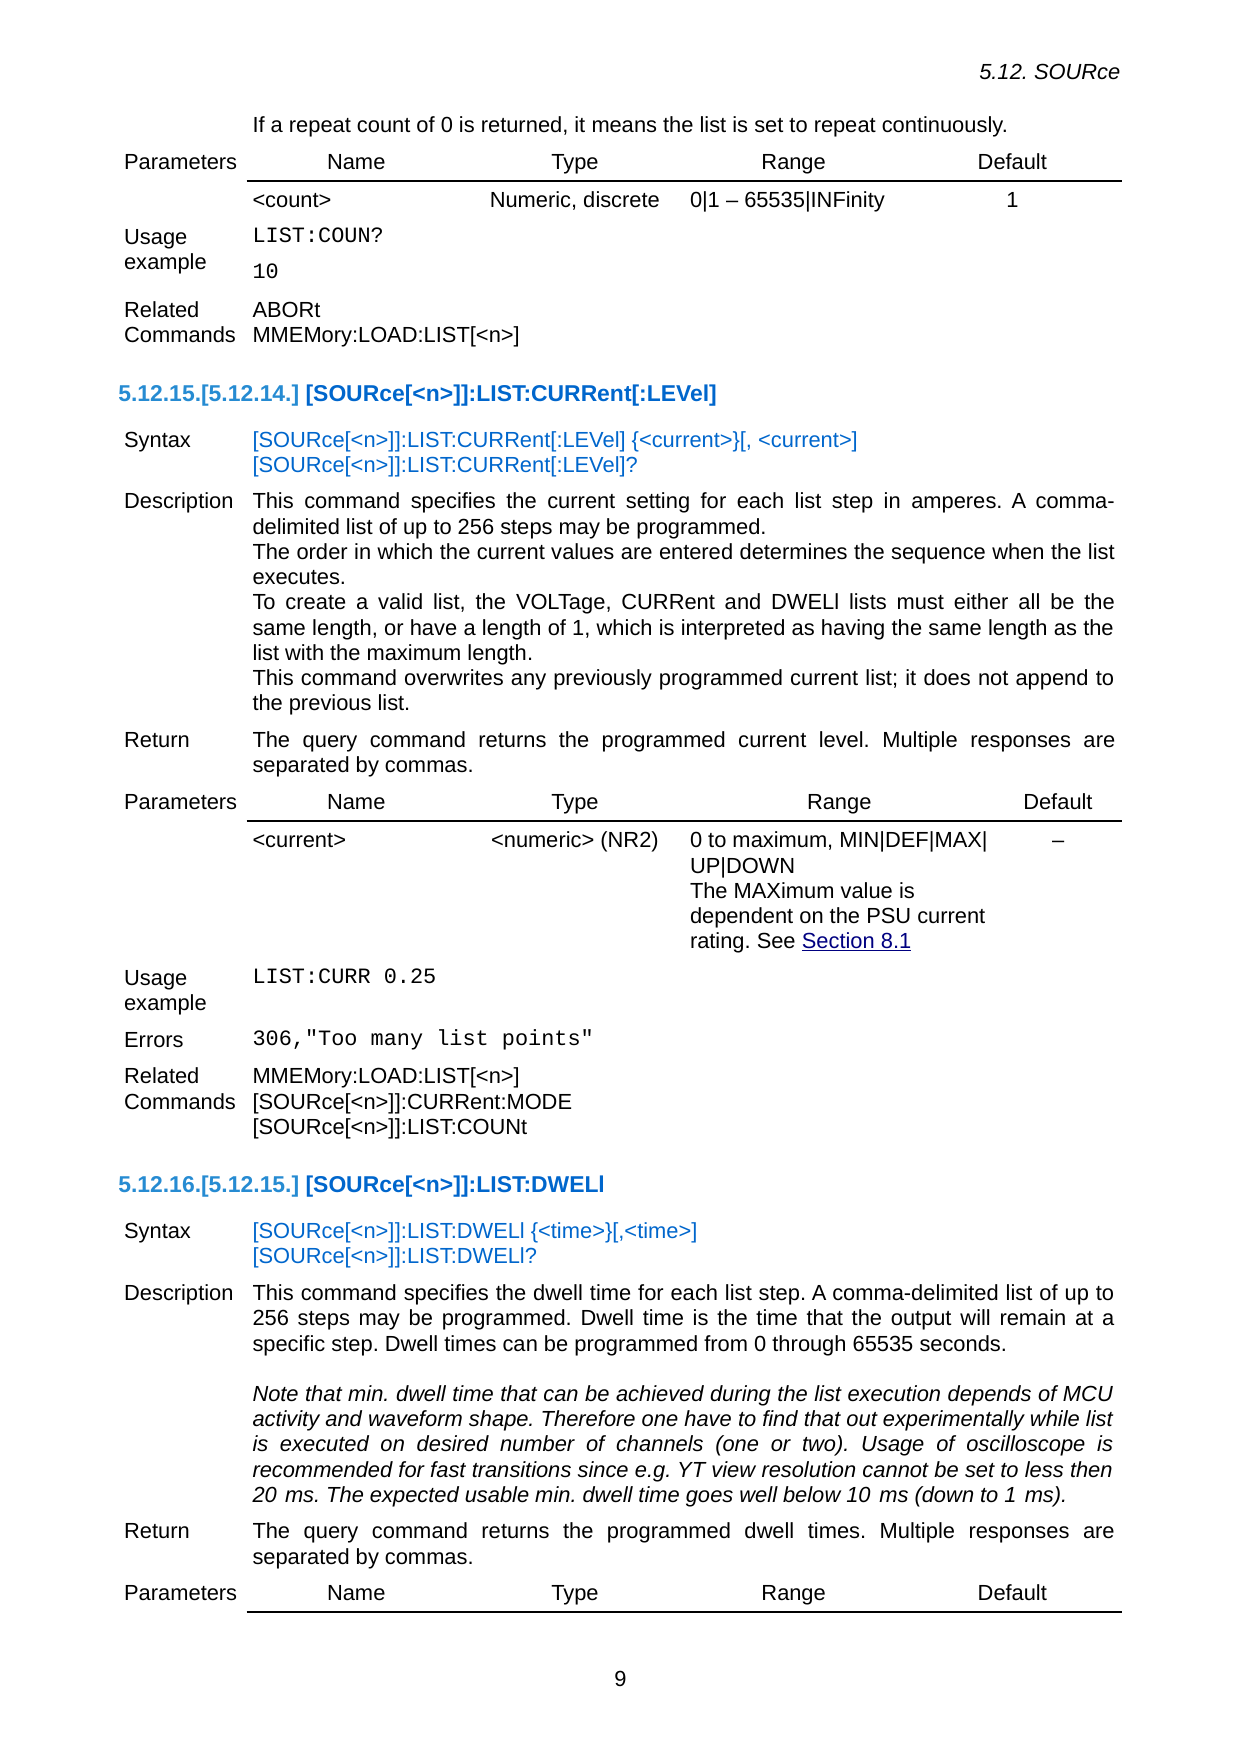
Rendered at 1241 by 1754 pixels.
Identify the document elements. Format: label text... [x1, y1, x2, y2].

table_cell Range [684, 1575, 903, 1611]
table_cell <numeric> (NR2) [465, 822, 684, 959]
table_cell Return [118, 721, 247, 783]
table_cell This command specifies the dwell time for each list step. A comma-delimited list of up to 256 steps may be programmed. Dwell time is the time that the output will remain at a specific step. Dwell times can be programmed from 0 through 65535 seconds. Note that min. dwell time that can be achieved during the list execution depends of MCU activity and waveform shape. Therefore one have to find that out experimentally while list is executed on desired number of channels (one or two). Usage of oscilloscope is recommended for fast transitions since e.g. YT view resolution cannot be set to less then 20 ms. The expected usable min. dwell time goes well below 10 ms (down to 1 ms). [247, 1274, 1122, 1513]
table_cell This command specifies the current setting for each list step in amperes. A comma-delimited list of up to 256 steps may be programmed. The order in which the current values are entered determines the sequence when the list executes. To create a valid list, the VOLTage, CURRent and DWELl lists must either all be the same length, or have a length of 1, which is interpreted as having the same length as the list with the maximum length. This command overwrites any previously programmed current list; it does not append to the previous list. [247, 483, 1122, 721]
table_cell Default [994, 783, 1122, 819]
table_cell Type [465, 1575, 684, 1611]
table_cell 306,"Too many list points" [247, 1021, 1122, 1058]
table_cell Parameters [118, 783, 247, 959]
table_cell The query command returns the programmed dwell times. Multiple responses are separated by commas. [247, 1513, 1122, 1574]
subtitle [SOURce[<n>]]:LIST:CURRent[:LEVel] [118, 379, 1122, 406]
table_cell Usage example [118, 959, 247, 1021]
table_cell [118, 106, 247, 143]
table_cell Default [903, 143, 1122, 179]
table_cell Type [465, 783, 684, 819]
table_cell Errors [118, 1021, 247, 1058]
table_header Syntax [118, 1213, 247, 1274]
table_cell Description [118, 483, 247, 721]
table_cell – [994, 822, 1122, 959]
table_cell Usage example [118, 218, 247, 291]
table_cell 0 to maximum, MIN|DEF|MAX|UP|DOWN The MAXimum value is dependent on the PSU current rating. See Section 8.1 [684, 822, 994, 959]
table_cell The query command returns the programmed current level. Multiple responses are separated by commas. [247, 721, 1122, 783]
table_cell Name [247, 1575, 465, 1611]
table_cell Name [247, 143, 465, 179]
table_cell Related Commands [118, 291, 247, 353]
table_cell Name [247, 783, 465, 819]
table_cell 1 [903, 182, 1122, 218]
table_cell Type [465, 143, 684, 179]
table_cell 0|1 – 65535|INFinity [684, 182, 903, 218]
table_cell MMEMory:LOAD:LIST[<n>] [SOURce[<n>]]:CURRent:MODE [SOURce[<n>]]:LIST:COUNt [247, 1058, 1122, 1145]
table_cell Parameters [118, 143, 247, 218]
table_cell Range [684, 143, 903, 179]
subtitle [SOURce[<n>]]:LIST:DWELl [118, 1171, 1122, 1198]
table_cell If a repeat count of 0 is returned, it means the list is set to repeat continuously. [247, 106, 1122, 143]
table_header Syntax [118, 421, 247, 483]
table_cell ABORt MMEMory:LOAD:LIST[<n>] [247, 291, 1122, 353]
table_cell Range [684, 783, 994, 819]
table_cell Numeric, discrete [465, 182, 684, 218]
table_cell <current> [247, 822, 465, 959]
table_header [SOURce[<n>]]:LIST:CURRent[:LEVel] {<current>}[, <current>] [SOURce[<n>]]:LIST:CURRent[:LEVel]? [247, 421, 1122, 483]
table_cell Related Commands [118, 1058, 247, 1145]
table_cell Description [118, 1274, 247, 1513]
table_cell LIST:CURR 0.25 [247, 959, 1122, 1021]
table_cell Return [118, 1513, 247, 1574]
table_cell <count> [247, 182, 465, 218]
table_cell Parameters [118, 1575, 247, 1611]
table_cell Default [903, 1575, 1122, 1611]
table_cell LIST:COUN? 10 [247, 218, 1122, 291]
table_header [SOURce[<n>]]:LIST:DWELl {<time>}[,<time>] [SOURce[<n>]]:LIST:DWELl? [247, 1213, 1122, 1274]
